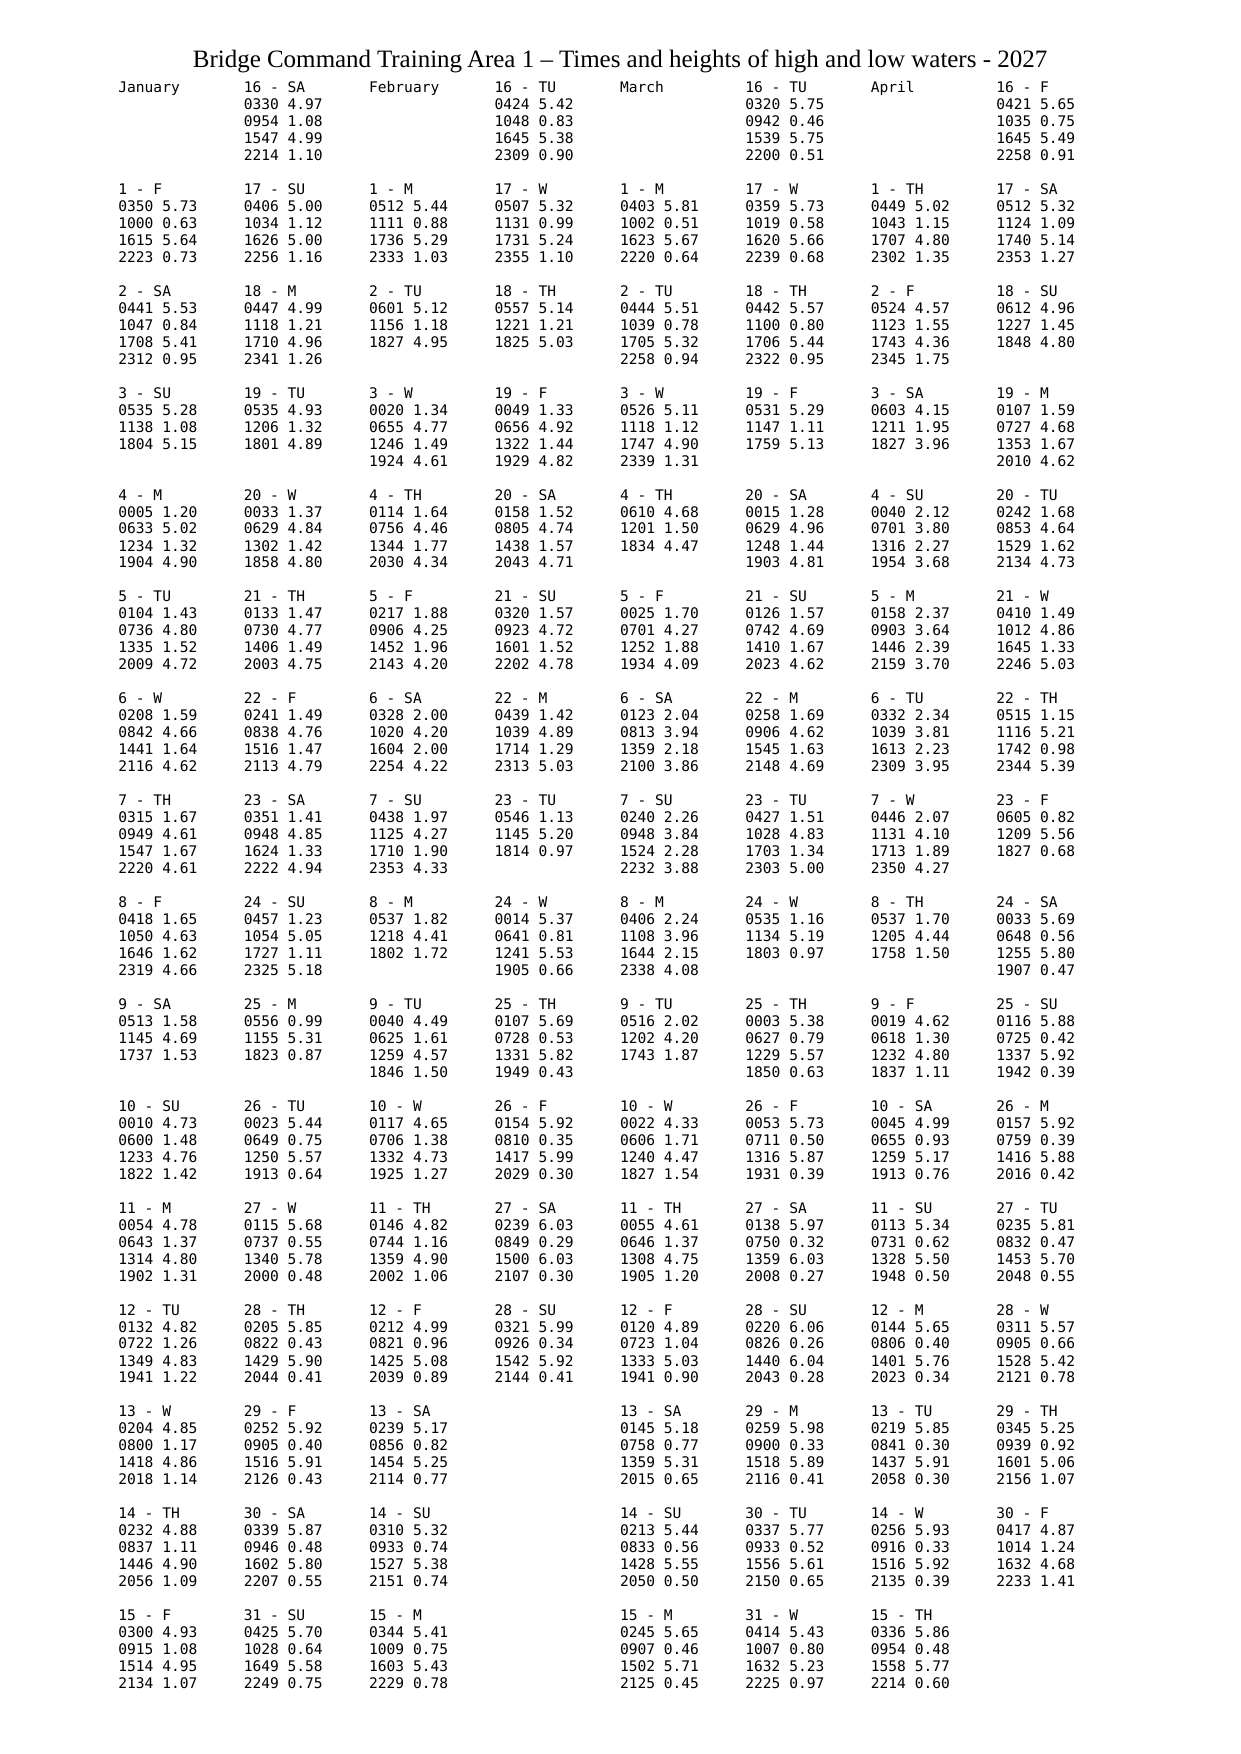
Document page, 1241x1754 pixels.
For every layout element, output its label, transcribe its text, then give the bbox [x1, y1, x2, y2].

text 2249 0.75 [243, 1675, 369, 1692]
text 1425 5.08 [369, 1352, 494, 1369]
text 4 - SU [871, 486, 996, 503]
text 2050 0.50 [620, 1573, 745, 1590]
text 1111 0.88 [369, 215, 494, 232]
text 28 - SU [745, 1301, 871, 1318]
text 0535 1.16 [745, 911, 871, 928]
text 25 - SU [996, 996, 1122, 1013]
text 2107 0.30 [494, 1267, 620, 1284]
text 1502 5.71 [620, 1658, 745, 1675]
text 0907 0.46 [620, 1641, 745, 1658]
text 1340 5.78 [243, 1251, 369, 1267]
text 2256 1.16 [243, 249, 369, 266]
text 1547 1.67 [118, 843, 243, 860]
text 0003 5.38 [745, 1013, 871, 1030]
text 25 - M [243, 996, 369, 1013]
text 1316 5.87 [745, 1149, 871, 1166]
text 12 - F [369, 1301, 494, 1318]
text 2023 4.62 [745, 656, 871, 673]
text 1949 0.43 [494, 1064, 620, 1081]
text 12 - F [620, 1301, 745, 1318]
text 0515 1.15 [996, 707, 1122, 724]
text 2023 0.34 [871, 1369, 996, 1386]
text 1233 4.76 [118, 1149, 243, 1166]
text 1155 5.31 [243, 1030, 369, 1047]
text 0842 4.66 [118, 724, 243, 741]
text 1705 5.32 [620, 334, 745, 351]
text 0923 4.72 [494, 622, 620, 639]
text 2018 1.14 [118, 1471, 243, 1488]
text 0524 4.57 [871, 300, 996, 317]
text 0750 0.32 [745, 1233, 871, 1251]
text 26 - F [745, 1098, 871, 1115]
text 2220 0.64 [620, 249, 745, 266]
text 18 - TH [745, 283, 871, 300]
text 0242 1.68 [996, 503, 1122, 520]
text 1542 5.92 [494, 1352, 620, 1369]
text 0359 5.73 [745, 198, 871, 215]
text 5 - TU [118, 588, 243, 605]
text 1558 5.77 [871, 1658, 996, 1675]
text 1316 2.27 [871, 537, 996, 554]
text 0512 5.32 [996, 198, 1122, 215]
text 1240 4.47 [620, 1149, 745, 1166]
text 2214 1.10 [243, 147, 369, 164]
text 1804 5.15 [118, 436, 243, 452]
text 0344 5.41 [369, 1624, 494, 1641]
text 2148 4.69 [745, 758, 871, 775]
text 1827 4.95 [369, 334, 494, 351]
text 2043 0.28 [745, 1369, 871, 1386]
text 1731 5.24 [494, 232, 620, 249]
text 1437 5.91 [871, 1454, 996, 1471]
text 0208 1.59 [118, 707, 243, 724]
text 1803 0.97 [745, 945, 871, 962]
text 0939 0.92 [996, 1437, 1122, 1454]
text 0849 0.29 [494, 1233, 620, 1251]
text 11 - TH [620, 1199, 745, 1217]
text 16 - TU [745, 79, 871, 96]
text 2150 0.65 [745, 1573, 871, 1590]
text 0332 2.34 [871, 707, 996, 724]
text 1002 0.51 [620, 215, 745, 232]
text 0414 5.43 [745, 1624, 871, 1641]
text 8 - M [620, 894, 745, 911]
text 0618 1.30 [871, 1030, 996, 1047]
text 0023 5.44 [243, 1115, 369, 1132]
text 0516 2.02 [620, 1013, 745, 1030]
text 16 - F [996, 79, 1122, 96]
text 2319 4.66 [118, 962, 243, 979]
text 2341 1.26 [243, 351, 369, 368]
text 2126 0.43 [243, 1471, 369, 1488]
text 1054 5.05 [243, 928, 369, 945]
text 1556 5.61 [745, 1556, 871, 1573]
text 2333 1.03 [369, 249, 494, 266]
text 19 - F [745, 384, 871, 402]
text 2134 4.73 [996, 554, 1122, 571]
text 0457 1.23 [243, 911, 369, 928]
text 1846 1.50 [369, 1064, 494, 1081]
text 10 - SU [118, 1098, 243, 1115]
text 2030 4.34 [369, 554, 494, 571]
text 1604 2.00 [369, 741, 494, 758]
text 2353 4.33 [369, 860, 494, 877]
text 3 - W [620, 384, 745, 402]
text 0537 1.82 [369, 911, 494, 928]
text 1259 4.57 [369, 1047, 494, 1064]
text 0906 4.25 [369, 622, 494, 639]
text 1131 0.99 [494, 215, 620, 232]
text 1123 1.55 [871, 317, 996, 334]
text 1241 5.53 [494, 945, 620, 962]
text 5 - F [620, 588, 745, 605]
text 0833 0.56 [620, 1539, 745, 1556]
text 0245 5.65 [620, 1624, 745, 1641]
text 9 - SA [118, 996, 243, 1013]
text 1904 4.90 [118, 554, 243, 571]
text 2350 4.27 [871, 860, 996, 877]
text 0906 4.62 [745, 724, 871, 741]
text 0526 5.11 [620, 402, 745, 418]
text 0905 0.40 [243, 1437, 369, 1454]
text 0826 0.26 [745, 1335, 871, 1352]
text 1440 6.04 [745, 1352, 871, 1369]
text 0742 4.69 [745, 622, 871, 639]
text 1528 5.42 [996, 1352, 1122, 1369]
text 2143 4.20 [369, 656, 494, 673]
text 14 - W [871, 1505, 996, 1522]
text 1255 5.80 [996, 945, 1122, 962]
text 0104 1.43 [118, 605, 243, 622]
text 10 - W [369, 1098, 494, 1115]
text 0005 1.20 [118, 503, 243, 520]
text 0655 0.93 [871, 1132, 996, 1149]
text 1246 1.49 [369, 436, 494, 452]
text 21 - W [996, 588, 1122, 605]
text 2303 5.00 [745, 860, 871, 877]
text 0157 5.92 [996, 1115, 1122, 1132]
text 0954 0.48 [871, 1641, 996, 1658]
text 4 - M [118, 486, 243, 503]
text 1441 1.64 [118, 741, 243, 758]
text 2338 4.08 [620, 962, 745, 979]
text 1954 3.68 [871, 554, 996, 571]
text 0310 5.32 [369, 1522, 494, 1539]
text 23 - F [996, 792, 1122, 809]
text 1047 0.84 [118, 317, 243, 334]
text 10 - W [620, 1098, 745, 1115]
text 1 - F [118, 181, 243, 198]
text 0252 5.92 [243, 1420, 369, 1437]
text 2232 3.88 [620, 860, 745, 877]
text 1019 0.58 [745, 215, 871, 232]
text 0601 5.12 [369, 300, 494, 317]
text 0107 1.59 [996, 402, 1122, 418]
text 1858 4.80 [243, 554, 369, 571]
text 22 - F [243, 690, 369, 707]
text 21 - SU [745, 588, 871, 605]
text 2125 0.45 [620, 1675, 745, 1692]
text 0759 0.39 [996, 1132, 1122, 1149]
text 0810 0.35 [494, 1132, 620, 1149]
text 1218 4.41 [369, 928, 494, 945]
text 2220 4.61 [118, 860, 243, 877]
text 0439 1.42 [494, 707, 620, 724]
text 0837 1.11 [118, 1539, 243, 1556]
text 9 - TU [620, 996, 745, 1013]
text 13 - SA [369, 1403, 494, 1420]
text 0049 1.33 [494, 402, 620, 418]
text 1000 0.63 [118, 215, 243, 232]
text 8 - TH [871, 894, 996, 911]
text 0115 5.68 [243, 1217, 369, 1233]
text 21 - SU [494, 588, 620, 605]
text 1929 4.82 [494, 452, 620, 469]
text 0744 1.16 [369, 1233, 494, 1251]
text 0033 5.69 [996, 911, 1122, 928]
text 0146 4.82 [369, 1217, 494, 1233]
text 0822 0.43 [243, 1335, 369, 1352]
text 1942 0.39 [996, 1064, 1122, 1081]
text 0633 5.02 [118, 520, 243, 537]
text 2134 1.07 [118, 1675, 243, 1692]
text 0926 0.34 [494, 1335, 620, 1352]
text 1837 1.11 [871, 1064, 996, 1081]
text 12 - TU [118, 1301, 243, 1318]
text 2008 0.27 [745, 1267, 871, 1284]
text 0025 1.70 [620, 605, 745, 622]
text 1710 1.90 [369, 843, 494, 860]
text 2254 4.22 [369, 758, 494, 775]
text 0933 0.74 [369, 1539, 494, 1556]
text 1743 4.36 [871, 334, 996, 351]
text 27 - TU [996, 1199, 1122, 1217]
text 0421 5.65 [996, 96, 1122, 113]
text 7 - W [871, 792, 996, 809]
text 1028 0.64 [243, 1641, 369, 1658]
text 0123 2.04 [620, 707, 745, 724]
text 17 - SU [243, 181, 369, 198]
text 0020 1.34 [369, 402, 494, 418]
text 27 - SA [745, 1199, 871, 1217]
text 1401 5.76 [871, 1352, 996, 1369]
text 1252 1.88 [620, 639, 745, 656]
text 0933 0.52 [745, 1539, 871, 1556]
text 0040 4.49 [369, 1013, 494, 1030]
text 0259 5.98 [745, 1420, 871, 1437]
text 1331 5.82 [494, 1047, 620, 1064]
text 7 - TH [118, 792, 243, 809]
text 1417 5.99 [494, 1149, 620, 1166]
text 1601 5.06 [996, 1454, 1122, 1471]
text 0800 1.17 [118, 1437, 243, 1454]
text 0138 5.97 [745, 1217, 871, 1233]
text 1934 4.09 [620, 656, 745, 673]
text 1645 5.38 [494, 130, 620, 147]
text 2010 4.62 [996, 452, 1122, 469]
text 15 - M [369, 1607, 494, 1624]
text 1646 1.62 [118, 945, 243, 962]
text 1620 5.66 [745, 232, 871, 249]
text 1924 4.61 [369, 452, 494, 469]
text 1118 1.12 [620, 418, 745, 436]
text 3 - W [369, 384, 494, 402]
text 2353 1.27 [996, 249, 1122, 266]
text 9 - TU [369, 996, 494, 1013]
text 6 - W [118, 690, 243, 707]
text 0449 5.02 [871, 198, 996, 215]
text 24 - SU [243, 894, 369, 911]
text 0722 1.26 [118, 1335, 243, 1352]
text 0806 0.40 [871, 1335, 996, 1352]
text 0916 0.33 [871, 1539, 996, 1556]
text 19 - M [996, 384, 1122, 402]
text 2322 0.95 [745, 351, 871, 368]
text 2 - TU [620, 283, 745, 300]
text 1359 5.31 [620, 1454, 745, 1471]
text 2114 0.77 [369, 1471, 494, 1488]
text 1624 1.33 [243, 843, 369, 860]
text 1801 4.89 [243, 436, 369, 452]
text 0053 5.73 [745, 1115, 871, 1132]
text 2345 1.75 [871, 351, 996, 368]
text 26 - TU [243, 1098, 369, 1115]
text 11 - M [118, 1199, 243, 1217]
text 1118 1.21 [243, 317, 369, 334]
text 0217 1.88 [369, 605, 494, 622]
text 29 - F [243, 1403, 369, 1420]
text 1201 1.50 [620, 520, 745, 537]
text 31 - W [745, 1607, 871, 1624]
text 1145 5.20 [494, 826, 620, 843]
text 0915 1.08 [118, 1641, 243, 1658]
text 0240 2.26 [620, 809, 745, 826]
text 2312 0.95 [118, 351, 243, 368]
text 1009 0.75 [369, 1641, 494, 1658]
text 1209 5.56 [996, 826, 1122, 843]
text 0737 0.55 [243, 1233, 369, 1251]
text 21 - TH [243, 588, 369, 605]
text 0014 5.37 [494, 911, 620, 928]
text 0625 1.61 [369, 1030, 494, 1047]
text 2246 5.03 [996, 656, 1122, 673]
text 0853 4.64 [996, 520, 1122, 537]
text 0441 5.53 [118, 300, 243, 317]
text 13 - W [118, 1403, 243, 1420]
text 1516 5.91 [243, 1454, 369, 1471]
text 0723 1.04 [620, 1335, 745, 1352]
text 1713 1.89 [871, 843, 996, 860]
text 0117 4.65 [369, 1115, 494, 1132]
text 1124 1.09 [996, 215, 1122, 232]
text 27 - W [243, 1199, 369, 1217]
text 2313 5.03 [494, 758, 620, 775]
text 20 - W [243, 486, 369, 503]
text 1359 2.18 [620, 741, 745, 758]
text March [620, 79, 745, 96]
text 0336 5.86 [871, 1624, 996, 1641]
text 1850 0.63 [745, 1064, 871, 1081]
text 0841 0.30 [871, 1437, 996, 1454]
text 1827 3.96 [871, 436, 996, 452]
text 1234 1.32 [118, 537, 243, 554]
text 18 - SU [996, 283, 1122, 300]
text 1708 5.41 [118, 334, 243, 351]
text 2239 0.68 [745, 249, 871, 266]
text 16 - TU [494, 79, 620, 96]
text 1913 0.64 [243, 1166, 369, 1183]
text 1454 5.25 [369, 1454, 494, 1471]
text 0535 5.28 [118, 402, 243, 418]
text 1613 2.23 [871, 741, 996, 758]
text 4 - TH [620, 486, 745, 503]
text 1516 1.47 [243, 741, 369, 758]
text 6 - SA [369, 690, 494, 707]
text 1758 1.50 [871, 945, 996, 962]
text 1822 1.42 [118, 1166, 243, 1183]
text 1615 5.64 [118, 232, 243, 249]
text 24 - SA [996, 894, 1122, 911]
text 1632 5.23 [745, 1658, 871, 1675]
text 0656 4.92 [494, 418, 620, 436]
text 2202 4.78 [494, 656, 620, 673]
text 1156 1.18 [369, 317, 494, 334]
text 0204 4.85 [118, 1420, 243, 1437]
text 0629 4.96 [745, 520, 871, 537]
text 14 - TH [118, 1505, 243, 1522]
text 0442 5.57 [745, 300, 871, 317]
text 0646 1.37 [620, 1233, 745, 1251]
text 1322 1.44 [494, 436, 620, 452]
text 1147 1.11 [745, 418, 871, 436]
text 1145 4.69 [118, 1030, 243, 1047]
text 0556 0.99 [243, 1013, 369, 1030]
text 1353 1.67 [996, 436, 1122, 452]
text 1905 1.20 [620, 1267, 745, 1284]
text 1707 4.80 [871, 232, 996, 249]
text 1131 4.10 [871, 826, 996, 843]
text 0424 5.42 [494, 96, 620, 113]
text 0045 4.99 [871, 1115, 996, 1132]
text 0949 4.61 [118, 826, 243, 843]
text 1802 1.72 [369, 945, 494, 962]
text 1048 0.83 [494, 113, 620, 130]
text 29 - TH [996, 1403, 1122, 1420]
text 1524 2.28 [620, 843, 745, 860]
text 23 - TU [494, 792, 620, 809]
text 1134 5.19 [745, 928, 871, 945]
text 18 - TH [494, 283, 620, 300]
text 3 - SU [118, 384, 243, 402]
text 3 - SA [871, 384, 996, 402]
text 1333 5.03 [620, 1352, 745, 1369]
text 0154 5.92 [494, 1115, 620, 1132]
text 0406 2.24 [620, 911, 745, 928]
text 22 - TH [996, 690, 1122, 707]
text 1229 5.57 [745, 1047, 871, 1064]
text 23 - SA [243, 792, 369, 809]
text April [871, 79, 996, 96]
text 1314 4.80 [118, 1251, 243, 1267]
text 1416 5.88 [996, 1149, 1122, 1166]
text 2151 0.74 [369, 1573, 494, 1590]
text 1814 0.97 [494, 843, 620, 860]
text 1202 4.20 [620, 1030, 745, 1047]
text 0417 4.87 [996, 1522, 1122, 1539]
text 1736 5.29 [369, 232, 494, 249]
text 0219 5.85 [871, 1420, 996, 1437]
text 2325 5.18 [243, 962, 369, 979]
text 11 - TH [369, 1199, 494, 1217]
text 1259 5.17 [871, 1149, 996, 1166]
text 0320 5.75 [745, 96, 871, 113]
text 5 - M [871, 588, 996, 605]
text 25 - TH [745, 996, 871, 1013]
text 1905 0.66 [494, 962, 620, 979]
text 0641 0.81 [494, 928, 620, 945]
text 26 - M [996, 1098, 1122, 1115]
text 1823 0.87 [243, 1047, 369, 1064]
text 1825 5.03 [494, 334, 620, 351]
text 0315 1.67 [118, 809, 243, 826]
text 0339 5.87 [243, 1522, 369, 1539]
text 24 - W [494, 894, 620, 911]
text 0507 5.32 [494, 198, 620, 215]
text 22 - M [745, 690, 871, 707]
text 31 - SU [243, 1607, 369, 1624]
text 0537 1.70 [871, 911, 996, 928]
text 1747 4.90 [620, 436, 745, 452]
text 0557 5.14 [494, 300, 620, 317]
text 1601 1.52 [494, 639, 620, 656]
text 0418 1.65 [118, 911, 243, 928]
text 1359 4.90 [369, 1251, 494, 1267]
text 8 - F [118, 894, 243, 911]
text 0531 5.29 [745, 402, 871, 418]
text 2200 0.51 [745, 147, 871, 164]
text 1740 5.14 [996, 232, 1122, 249]
text 1518 5.89 [745, 1454, 871, 1471]
text 1 - M [369, 181, 494, 198]
text 0120 4.89 [620, 1318, 745, 1335]
text 1205 4.44 [871, 928, 996, 945]
text 0321 5.99 [494, 1318, 620, 1335]
text 1645 5.49 [996, 130, 1122, 147]
text 0606 1.71 [620, 1132, 745, 1149]
text 0756 4.46 [369, 520, 494, 537]
text 0300 4.93 [118, 1624, 243, 1641]
text 0821 0.96 [369, 1335, 494, 1352]
text 0649 0.75 [243, 1132, 369, 1149]
text 2003 4.75 [243, 656, 369, 673]
text 2058 0.30 [871, 1471, 996, 1488]
text 0239 5.17 [369, 1420, 494, 1437]
text 2043 4.71 [494, 554, 620, 571]
text 1452 1.96 [369, 639, 494, 656]
text 1250 5.57 [243, 1149, 369, 1166]
text 29 - M [745, 1403, 871, 1420]
text 0350 5.73 [118, 198, 243, 215]
text 0813 3.94 [620, 724, 745, 741]
text 0116 5.88 [996, 1013, 1122, 1030]
text 1626 5.00 [243, 232, 369, 249]
text 0345 5.25 [996, 1420, 1122, 1437]
text 1710 4.96 [243, 334, 369, 351]
text 0054 4.78 [118, 1217, 243, 1233]
text 2 - SA [118, 283, 243, 300]
text 2233 1.41 [996, 1573, 1122, 1590]
text 1028 4.83 [745, 826, 871, 843]
text 0603 4.15 [871, 402, 996, 418]
text 0410 1.49 [996, 605, 1122, 622]
text 2159 3.70 [871, 656, 996, 673]
text 0648 0.56 [996, 928, 1122, 945]
text 0258 1.69 [745, 707, 871, 724]
text 0055 4.61 [620, 1217, 745, 1233]
text 2044 0.41 [243, 1369, 369, 1386]
text 0900 0.33 [745, 1437, 871, 1454]
text 1035 0.75 [996, 113, 1122, 130]
text 2 - TU [369, 283, 494, 300]
text 0114 1.64 [369, 503, 494, 520]
text 0235 5.81 [996, 1217, 1122, 1233]
text 0205 5.85 [243, 1318, 369, 1335]
text 30 - F [996, 1505, 1122, 1522]
text 1602 5.80 [243, 1556, 369, 1573]
text 26 - F [494, 1098, 620, 1115]
text 0144 5.65 [871, 1318, 996, 1335]
text 0033 1.37 [243, 503, 369, 520]
text 1438 1.57 [494, 537, 620, 554]
text 1007 0.80 [745, 1641, 871, 1658]
text 2048 0.55 [996, 1267, 1122, 1284]
text 15 - F [118, 1607, 243, 1624]
text 1827 1.54 [620, 1166, 745, 1183]
text 1302 1.42 [243, 537, 369, 554]
text 0239 6.03 [494, 1217, 620, 1233]
text 0113 5.34 [871, 1217, 996, 1233]
text 0406 5.00 [243, 198, 369, 215]
text 23 - TU [745, 792, 871, 809]
text 28 - W [996, 1301, 1122, 1318]
text 1545 1.63 [745, 741, 871, 758]
text 4 - TH [369, 486, 494, 503]
text 0311 5.57 [996, 1318, 1122, 1335]
text 2100 3.86 [620, 758, 745, 775]
text 1332 4.73 [369, 1149, 494, 1166]
text 1248 1.44 [745, 537, 871, 554]
text 0107 5.69 [494, 1013, 620, 1030]
text 7 - SU [620, 792, 745, 809]
text 1418 4.86 [118, 1454, 243, 1471]
text 0425 5.70 [243, 1624, 369, 1641]
text 2222 4.94 [243, 860, 369, 877]
text 0158 1.52 [494, 503, 620, 520]
text 2002 1.06 [369, 1267, 494, 1284]
text 22 - M [494, 690, 620, 707]
text 2344 5.39 [996, 758, 1122, 775]
text 12 - M [871, 1301, 996, 1318]
text 19 - F [494, 384, 620, 402]
text 0145 5.18 [620, 1420, 745, 1437]
text 0736 4.80 [118, 622, 243, 639]
text 2 - F [871, 283, 996, 300]
text 2339 1.31 [620, 452, 745, 469]
text 17 - W [745, 181, 871, 198]
text 2225 0.97 [745, 1675, 871, 1692]
text 0213 5.44 [620, 1522, 745, 1539]
text 0706 1.38 [369, 1132, 494, 1149]
text 0512 5.44 [369, 198, 494, 215]
text 2144 0.41 [494, 1369, 620, 1386]
text 1547 4.99 [243, 130, 369, 147]
text 1907 0.47 [996, 962, 1122, 979]
text 2156 1.07 [996, 1471, 1122, 1488]
text 0126 1.57 [745, 605, 871, 622]
text 2016 0.42 [996, 1166, 1122, 1183]
text 1359 6.03 [745, 1251, 871, 1267]
text 1925 1.27 [369, 1166, 494, 1183]
text 0232 4.88 [118, 1522, 243, 1539]
text 1759 5.13 [745, 436, 871, 452]
text 2116 4.62 [118, 758, 243, 775]
text 28 - SU [494, 1301, 620, 1318]
text 1100 0.80 [745, 317, 871, 334]
text 1834 4.47 [620, 537, 745, 554]
text 0444 5.51 [620, 300, 745, 317]
text 1941 0.90 [620, 1369, 745, 1386]
text 1 - TH [871, 181, 996, 198]
text 0954 1.08 [243, 113, 369, 130]
text 1116 5.21 [996, 724, 1122, 741]
text 1649 5.58 [243, 1658, 369, 1675]
text 0805 4.74 [494, 520, 620, 537]
text 1206 1.32 [243, 418, 369, 436]
text 1227 1.45 [996, 317, 1122, 334]
text 2258 0.94 [620, 351, 745, 368]
text 9 - F [871, 996, 996, 1013]
text 17 - W [494, 181, 620, 198]
text January [118, 79, 243, 96]
text 17 - SA [996, 181, 1122, 198]
text 0655 4.77 [369, 418, 494, 436]
text 0446 2.07 [871, 809, 996, 826]
text 0403 5.81 [620, 198, 745, 215]
text 1039 0.78 [620, 317, 745, 334]
text 19 - TU [243, 384, 369, 402]
text 0241 1.49 [243, 707, 369, 724]
text 2039 0.89 [369, 1369, 494, 1386]
text 1931 0.39 [745, 1166, 871, 1183]
text 0942 0.46 [745, 113, 871, 130]
text 13 - TU [871, 1403, 996, 1420]
text 24 - W [745, 894, 871, 911]
text 1645 1.33 [996, 639, 1122, 656]
text 1308 4.75 [620, 1251, 745, 1267]
text 1335 1.52 [118, 639, 243, 656]
text 2113 4.79 [243, 758, 369, 775]
text 0612 4.96 [996, 300, 1122, 317]
text 2015 0.65 [620, 1471, 745, 1488]
text 14 - SU [369, 1505, 494, 1522]
text 0600 1.48 [118, 1132, 243, 1149]
text 1125 4.27 [369, 826, 494, 843]
text 0330 4.97 [243, 96, 369, 113]
text 10 - SA [871, 1098, 996, 1115]
text 0711 0.50 [745, 1132, 871, 1149]
text 0948 4.85 [243, 826, 369, 843]
text 1020 4.20 [369, 724, 494, 741]
text 0447 4.99 [243, 300, 369, 317]
text 1410 1.67 [745, 639, 871, 656]
text 1211 1.95 [871, 418, 996, 436]
text 2309 0.90 [494, 147, 620, 164]
text 27 - SA [494, 1199, 620, 1217]
text 0948 3.84 [620, 826, 745, 843]
text 1623 5.67 [620, 232, 745, 249]
text 2029 0.30 [494, 1166, 620, 1183]
text 1706 5.44 [745, 334, 871, 351]
text 1714 1.29 [494, 741, 620, 758]
text 1644 2.15 [620, 945, 745, 962]
text 0337 5.77 [745, 1522, 871, 1539]
text 1827 0.68 [996, 843, 1122, 860]
text 1012 4.86 [996, 622, 1122, 639]
text 1050 4.63 [118, 928, 243, 945]
text 0158 2.37 [871, 605, 996, 622]
text 1039 4.89 [494, 724, 620, 741]
text 0856 0.82 [369, 1437, 494, 1454]
text 14 - SU [620, 1505, 745, 1522]
text 1429 5.90 [243, 1352, 369, 1369]
text 0022 4.33 [620, 1115, 745, 1132]
text 0725 0.42 [996, 1030, 1122, 1047]
text 2121 0.78 [996, 1369, 1122, 1386]
text 0132 4.82 [118, 1318, 243, 1335]
text 0727 4.68 [996, 418, 1122, 436]
text 0513 1.58 [118, 1013, 243, 1030]
text 1902 1.31 [118, 1267, 243, 1284]
text 1349 4.83 [118, 1352, 243, 1369]
text 1232 4.80 [871, 1047, 996, 1064]
text 1043 1.15 [871, 215, 996, 232]
text 2135 0.39 [871, 1573, 996, 1590]
text 1913 0.76 [871, 1166, 996, 1183]
text 20 - TU [996, 486, 1122, 503]
text 0838 4.76 [243, 724, 369, 741]
text 1527 5.38 [369, 1556, 494, 1573]
text 0546 1.13 [494, 809, 620, 826]
text 0320 1.57 [494, 605, 620, 622]
text 1737 1.53 [118, 1047, 243, 1064]
text 0427 1.51 [745, 809, 871, 826]
text February [369, 79, 494, 96]
text 1948 0.50 [871, 1267, 996, 1284]
text 0351 1.41 [243, 809, 369, 826]
text 1941 1.22 [118, 1369, 243, 1386]
text 2223 0.73 [118, 249, 243, 266]
text 1848 4.80 [996, 334, 1122, 351]
text 18 - M [243, 283, 369, 300]
text 2056 1.09 [118, 1573, 243, 1590]
text 1742 0.98 [996, 741, 1122, 758]
text 2355 1.10 [494, 249, 620, 266]
text 1727 1.11 [243, 945, 369, 962]
text 0605 0.82 [996, 809, 1122, 826]
text 0643 1.37 [118, 1233, 243, 1251]
text 1529 1.62 [996, 537, 1122, 554]
text 0438 1.97 [369, 809, 494, 826]
text 1014 1.24 [996, 1539, 1122, 1556]
text 1039 3.81 [871, 724, 996, 741]
text 2302 1.35 [871, 249, 996, 266]
text 1500 6.03 [494, 1251, 620, 1267]
text 13 - SA [620, 1403, 745, 1420]
text 1428 5.55 [620, 1556, 745, 1573]
text 2207 0.55 [243, 1573, 369, 1590]
text 0328 2.00 [369, 707, 494, 724]
text 20 - SA [494, 486, 620, 503]
text 1221 1.21 [494, 317, 620, 334]
text 1516 5.92 [871, 1556, 996, 1573]
text 11 - SU [871, 1199, 996, 1217]
text 0019 4.62 [871, 1013, 996, 1030]
text 1034 1.12 [243, 215, 369, 232]
text 0730 4.77 [243, 622, 369, 639]
text 1743 1.87 [620, 1047, 745, 1064]
text 7 - SU [369, 792, 494, 809]
text 16 - SA [243, 79, 369, 96]
text 20 - SA [745, 486, 871, 503]
text 0133 1.47 [243, 605, 369, 622]
text 0010 4.73 [118, 1115, 243, 1132]
text 2258 0.91 [996, 147, 1122, 164]
text 0903 3.64 [871, 622, 996, 639]
text 30 - TU [745, 1505, 871, 1522]
text 2309 3.95 [871, 758, 996, 775]
text 1344 1.77 [369, 537, 494, 554]
text 2000 0.48 [243, 1267, 369, 1284]
text 2214 0.60 [871, 1675, 996, 1692]
text 15 - M [620, 1607, 745, 1624]
text 1603 5.43 [369, 1658, 494, 1675]
text 2229 0.78 [369, 1675, 494, 1692]
text 0731 0.62 [871, 1233, 996, 1251]
text 0832 0.47 [996, 1233, 1122, 1251]
text 0728 0.53 [494, 1030, 620, 1047]
text 8 - M [369, 894, 494, 911]
text 6 - SA [620, 690, 745, 707]
text 6 - TU [871, 690, 996, 707]
text 0535 4.93 [243, 402, 369, 418]
text 0015 1.28 [745, 503, 871, 520]
text 1108 3.96 [620, 928, 745, 945]
text 1632 4.68 [996, 1556, 1122, 1573]
text 2009 4.72 [118, 656, 243, 673]
text 2116 0.41 [745, 1471, 871, 1488]
text 0629 4.84 [243, 520, 369, 537]
text 25 - TH [494, 996, 620, 1013]
text 1903 4.81 [745, 554, 871, 571]
text 1703 1.34 [745, 843, 871, 860]
text 1328 5.50 [871, 1251, 996, 1267]
text 28 - TH [243, 1301, 369, 1318]
text 0220 6.06 [745, 1318, 871, 1335]
text 0758 0.77 [620, 1437, 745, 1454]
text 1406 1.49 [243, 639, 369, 656]
text 5 - F [369, 588, 494, 605]
text 0701 4.27 [620, 622, 745, 639]
text 1337 5.92 [996, 1047, 1122, 1064]
text 0701 3.80 [871, 520, 996, 537]
text 1514 4.95 [118, 1658, 243, 1675]
text 0212 4.99 [369, 1318, 494, 1335]
text 30 - SA [243, 1505, 369, 1522]
text 15 - TH [871, 1607, 996, 1624]
text 0946 0.48 [243, 1539, 369, 1556]
text 1453 5.70 [996, 1251, 1122, 1267]
text 0905 0.66 [996, 1335, 1122, 1352]
text 0040 2.12 [871, 503, 996, 520]
text 0256 5.93 [871, 1522, 996, 1539]
text 1138 1.08 [118, 418, 243, 436]
text 1 - M [620, 181, 745, 198]
text 0627 0.79 [745, 1030, 871, 1047]
text 1446 2.39 [871, 639, 996, 656]
text 1539 5.75 [745, 130, 871, 147]
text 0610 4.68 [620, 503, 745, 520]
text 1446 4.90 [118, 1556, 243, 1573]
